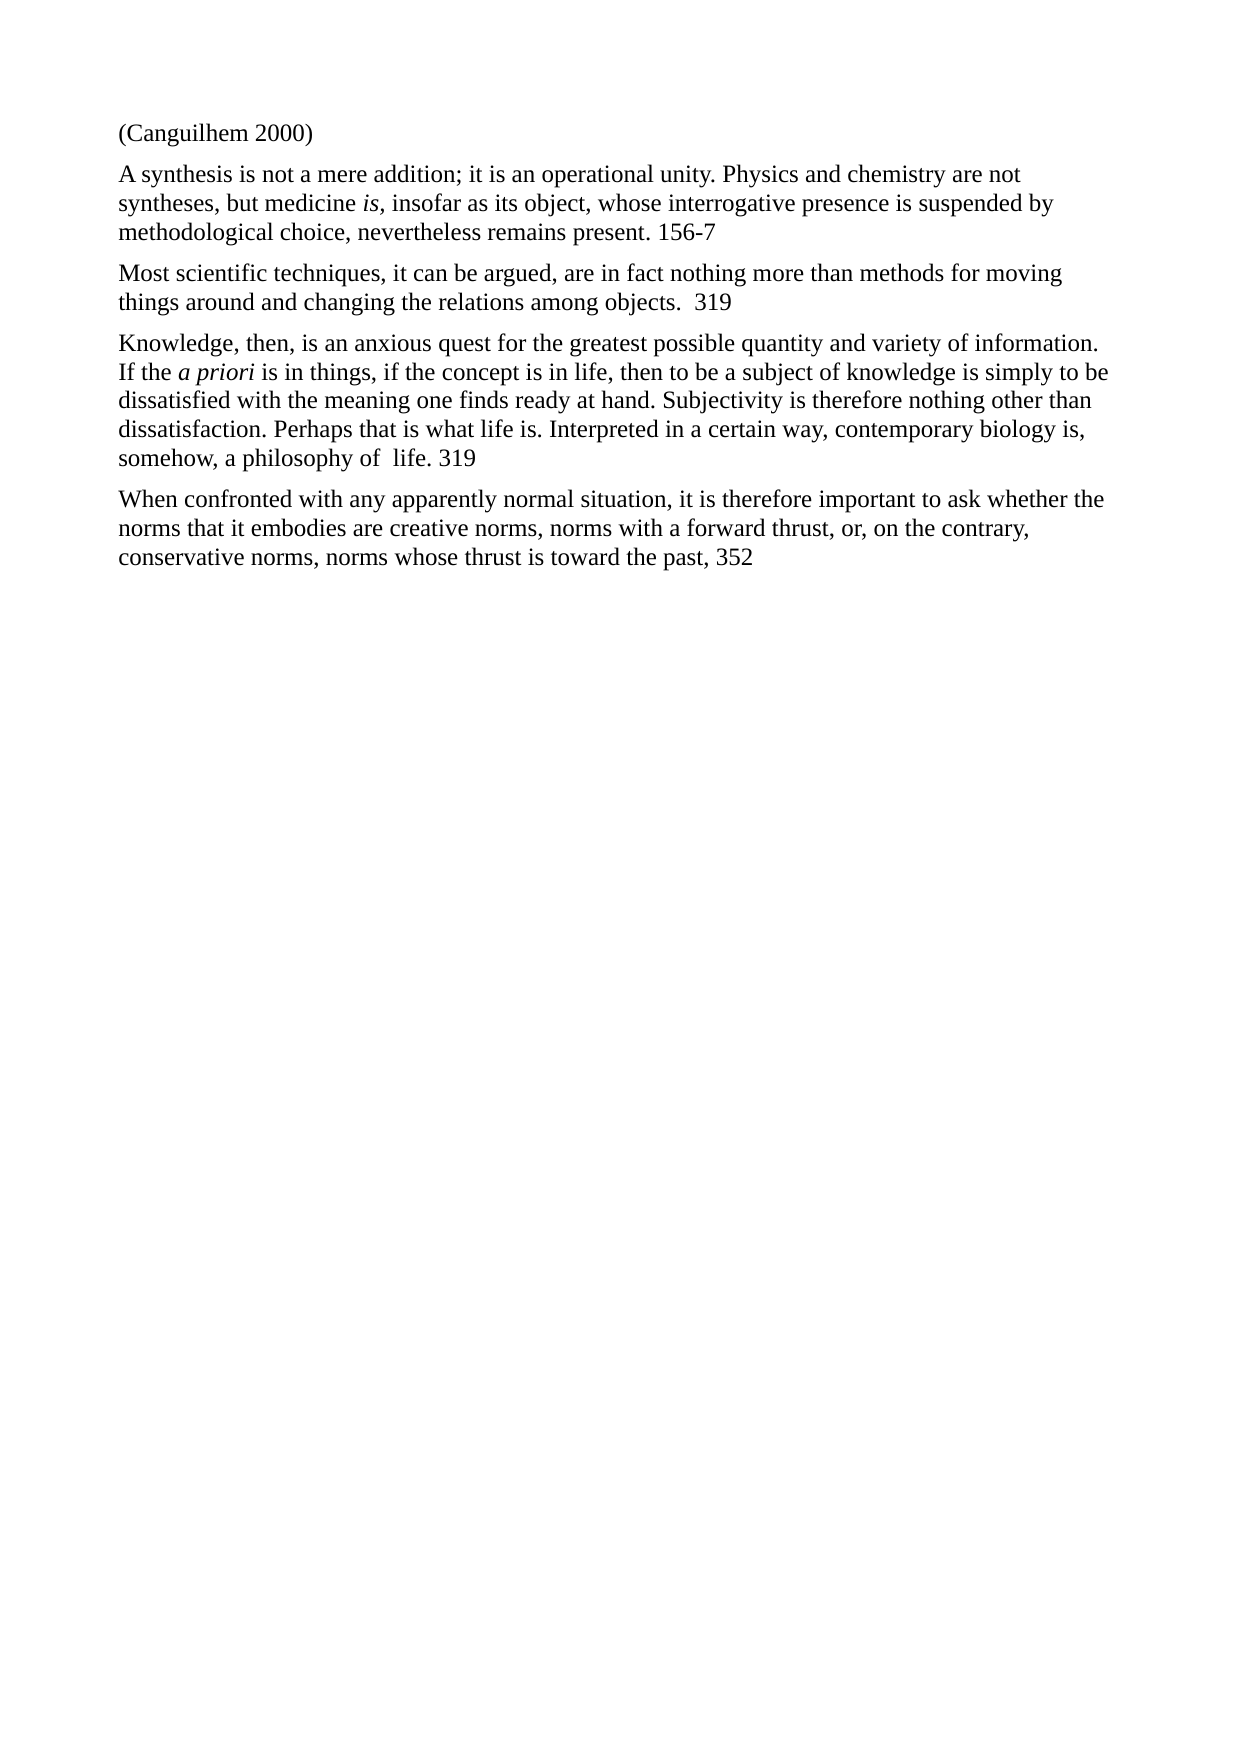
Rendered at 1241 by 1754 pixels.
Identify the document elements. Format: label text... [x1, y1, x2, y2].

text A synthesis is not a mere addition; it is an operational unity. Physics and chemistry are not syntheses, but medicine is, insofar as its object, whose interrogative presence is suspended by methodological choice, nevertheless remains present. 156-7 [118, 159, 1122, 246]
text Most scientific techniques, it can be argued, are in fact nothing more than methods for moving things around and changing the relations among objects. 319 [118, 258, 1122, 316]
text When confronted with any apparently normal situation, it is therefore important to ask whether the norms that it embodies are creative norms, norms with a forward thrust, or, on the contrary, conservative norms, norms whose thrust is toward the past, 352 [118, 484, 1122, 571]
text Knowledge, then, is an anxious quest for the greatest possible quantity and variety of information. If the a priori is in things, if the concept is in life, then to be a subject of knowledge is simply to be dissatisfied with the meaning one finds ready at hand. Subjectivity is therefore nothing other than dissatisfaction. Perhaps that is what life is. Interpreted in a certain way, contemporary biology is, somehow, a philosophy of life. 319 [118, 328, 1122, 472]
text (Canguilhem 2000) [118, 118, 1122, 147]
